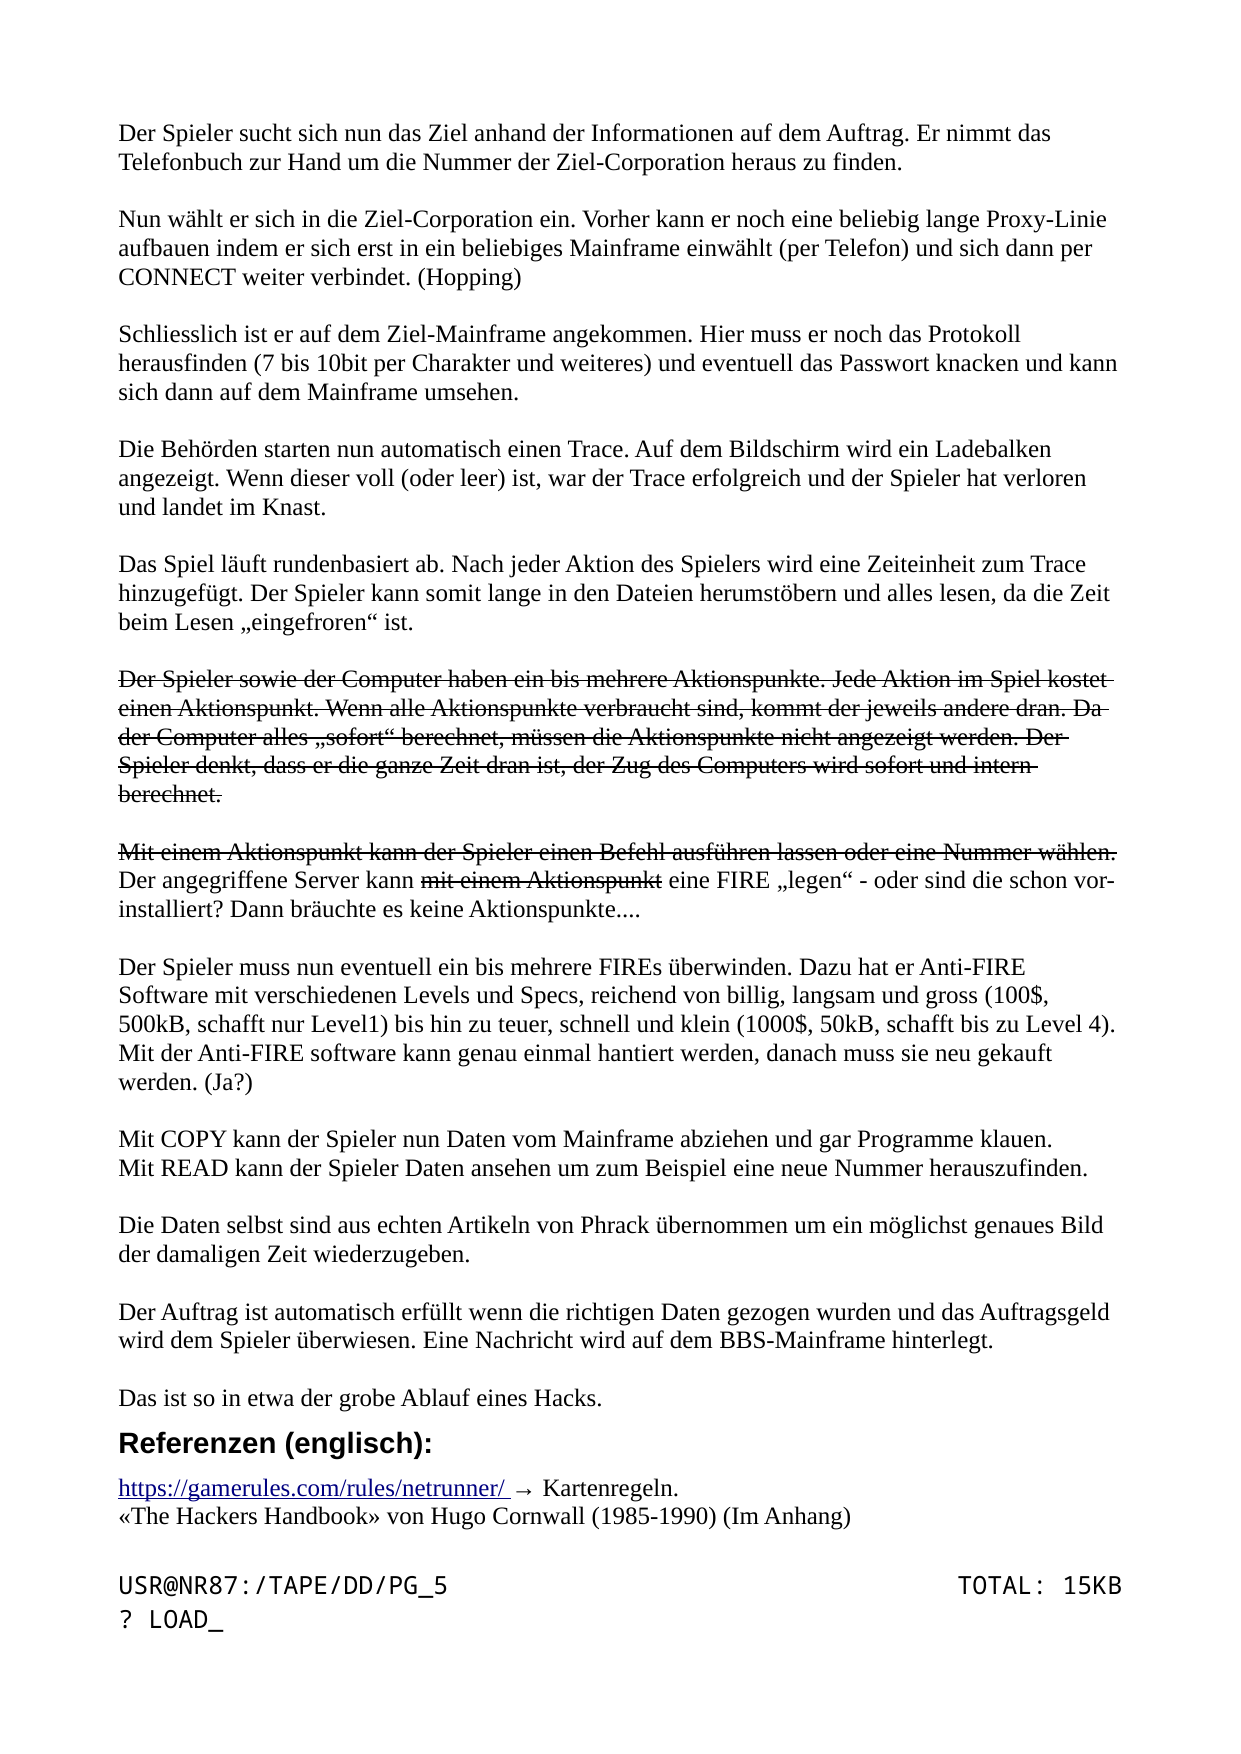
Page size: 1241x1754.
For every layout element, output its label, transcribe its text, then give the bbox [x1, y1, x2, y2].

text «The Hackers Handbook» von Hugo Cornwall (1985-1990) (Im Anhang) [118, 1501, 1122, 1530]
text Der Spieler muss nun eventuell ein bis mehrere FIREs überwinden. Dazu hat er Anti-FIRE Software mit verschiedenen Levels und Specs, reichend von billig, langsam und gross (100$, 500kB, schafft nur Level1) bis hin zu teuer, schnell und klein (1000$, 50kB, schafft bis zu Level 4). Mit der Anti-FIRE software kann genau einmal hantiert werden, danach muss sie neu gekauft werden. (Ja?) [118, 952, 1122, 1096]
text Nun wählt er sich in die Ziel-Corporation ein. Vorher kann er noch eine beliebig lange Proxy-Linie aufbauen indem er sich erst in ein beliebiges Mainframe einwählt (per Telefon) und sich dann per CONNECT weiter verbindet. (Hopping) [118, 204, 1122, 291]
text Die Behörden starten nun automatisch einen Trace. Auf dem Bildschirm wird ein Ladebalken angezeigt. Wenn dieser voll (oder leer) ist, war der Trace erfolgreich und der Spieler hat verloren und landet im Knast. [118, 434, 1122, 521]
text https://gamerules.com/rules/netrunner/ → Kartenregeln. [118, 1473, 1122, 1501]
text Schliesslich ist er auf dem Ziel-Mainframe angekommen. Hier muss er noch das Protokoll herausfinden (7 bis 10bit per Charakter und weiteres) und eventuell das Passwort knacken und kann sich dann auf dem Mainframe umsehen. [118, 319, 1122, 406]
text Das Spiel läuft rundenbasiert ab. Nach jeder Aktion des Spielers wird eine Zeiteinheit zum Trace hinzugefügt. Der Spieler kann somit lange in den Dateien herumstöbern und alles lesen, da die Zeit beim Lesen „eingefroren“ ist. [118, 549, 1122, 636]
text Die Daten selbst sind aus echten Artikeln von Phrack übernommen um ein möglichst genaues Bild der damaligen Zeit wiederzugeben. [118, 1211, 1122, 1268]
subtitle Referenzen (englisch): [118, 1426, 1122, 1460]
text Der Auftrag ist automatisch erfüllt wenn die richtigen Daten gezogen wurden und das Auftragsgeld wird dem Spieler überwiesen. Eine Nachricht wird auf dem BBS-Mainframe hinterlegt. [118, 1297, 1122, 1354]
text Der Spieler sowie der Computer haben ein bis mehrere Aktionspunkte. Jede Aktion im Spiel kostet einen Aktionspunkt. Wenn alle Aktionspunkte verbraucht sind, kommt der jeweils andere dran. Da der Computer alles „sofort“ berechnet, müssen die Aktionspunkte nicht angezeigt werden. Der Spieler denkt, dass er die ganze Zeit dran ist, der Zug des Computers wird sofort und intern berechnet. [118, 664, 1122, 808]
text Der Spieler sucht sich nun das Ziel anhand der Informationen auf dem Auftrag. Er nimmt das Telefonbuch zur Hand um die Nummer der Ziel-Corporation heraus zu finden. [118, 118, 1122, 176]
text Mit COPY kann der Spieler nun Daten vom Mainframe abziehen und gar Programme klauen. [118, 1124, 1122, 1153]
text Der angegriffene Server kann mit einem Aktionspunkt eine FIRE „legen“ - oder sind die schon vor-installiert? Dann bräuchte es keine Aktionspunkte.... [118, 866, 1122, 923]
text Mit READ kann der Spieler Daten ansehen um zum Beispiel eine neue Nummer herauszufinden. [118, 1153, 1122, 1182]
text Das ist so in etwa der grobe Ablauf eines Hacks. [118, 1383, 1122, 1412]
text Mit einem Aktionspunkt kann der Spieler einen Befehl ausführen lassen oder eine Nummer wählen. [118, 837, 1122, 866]
